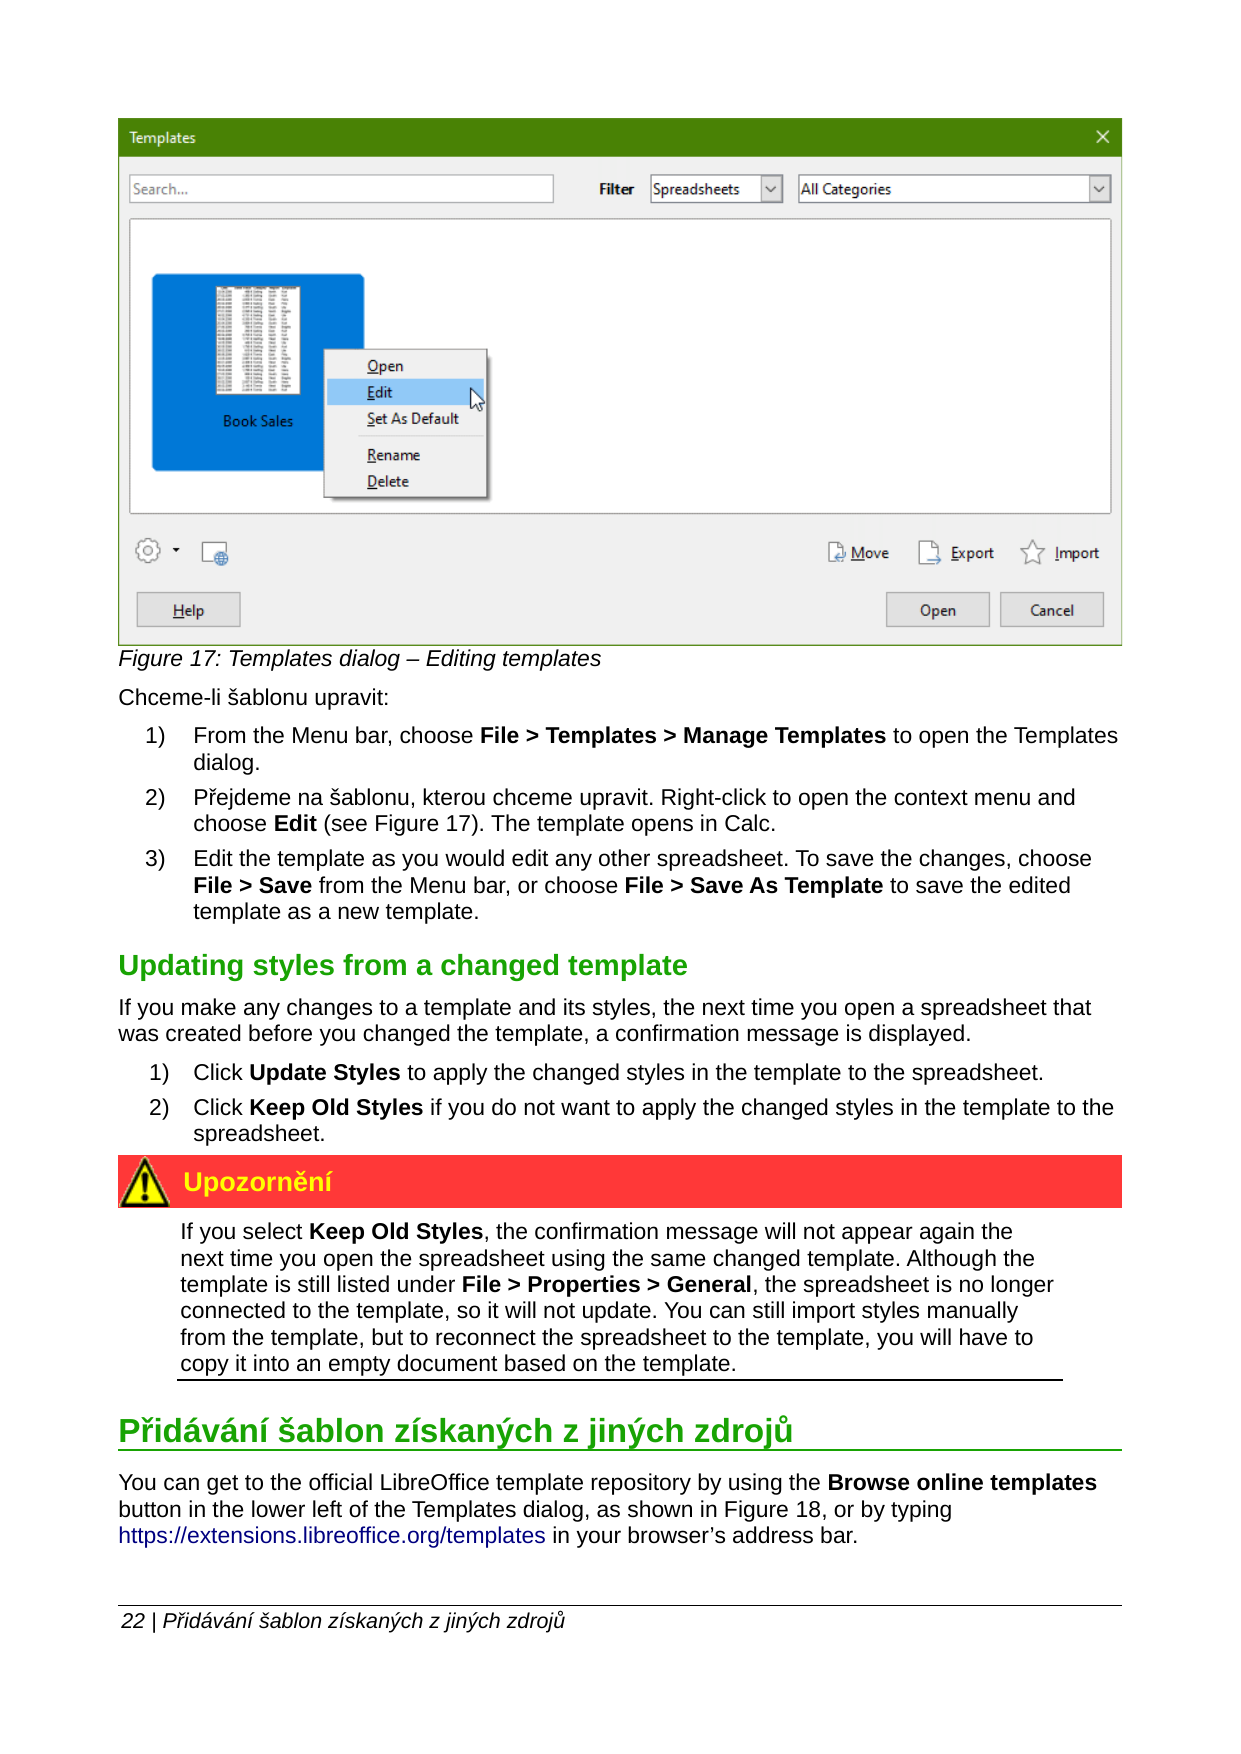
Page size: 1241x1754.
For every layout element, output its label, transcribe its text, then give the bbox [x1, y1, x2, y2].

text Figure 17: Templates dialog – Editing templates [118, 646, 1122, 671]
list Chceme-li šablonu upravit: [118, 683, 1122, 710]
list Edit the template as you would edit any other spreadsheet. To save the changes, choose File > Save from the Menu bar, or choose File > Save As Template to save the edited template as a new template. [165, 845, 1122, 924]
picture [118, 118, 1123, 646]
list Click Update Styles to apply the changed styles in the template to the spreadsheet. [169, 1059, 1122, 1085]
text If you make any changes to a template and its styles, the next time you open a spreadsheet that was created before you changed the template, a confirmation message is displayed. [118, 993, 1122, 1046]
subtitle Přidávání šablon získaných z jiných zdrojů [118, 1411, 1122, 1449]
text If you select Keep Old Styles, the confirmation message will not appear again the next time you open the spreadsheet using the same changed template. Although the template is still listed under File > Properties > General, the spreadsheet is no longer connected to the template, so it will not update. You can still import styles manually from the template, but to reconnect the spreadsheet to the template, you will have to copy it into an empty document based on the template. [177, 1215, 1063, 1379]
text You can get to the official LibreOffice template repository by using the Browse online templates button in the lower left of the Templates dialog, as shown in Figure 18, or by typing https://extensions.libreoffice.org/templates in your browser’s address bar. [118, 1469, 1122, 1548]
subtitle Updating styles from a changed template [118, 948, 1122, 982]
list Přejdeme na šablonu, kterou chceme upravit. Right-click to open the context menu and choose Edit (see Figure 17). The template opens in Calc. [165, 784, 1122, 837]
list Click Keep Old Styles if you do not want to apply the changed styles in the template to the spreadsheet. [169, 1094, 1122, 1147]
subtitle Upozornění [118, 1155, 1122, 1208]
list From the Menu bar, choose File > Templates > Manage Templates to open the Templates dialog. [165, 722, 1122, 775]
picture [119, 1156, 170, 1207]
